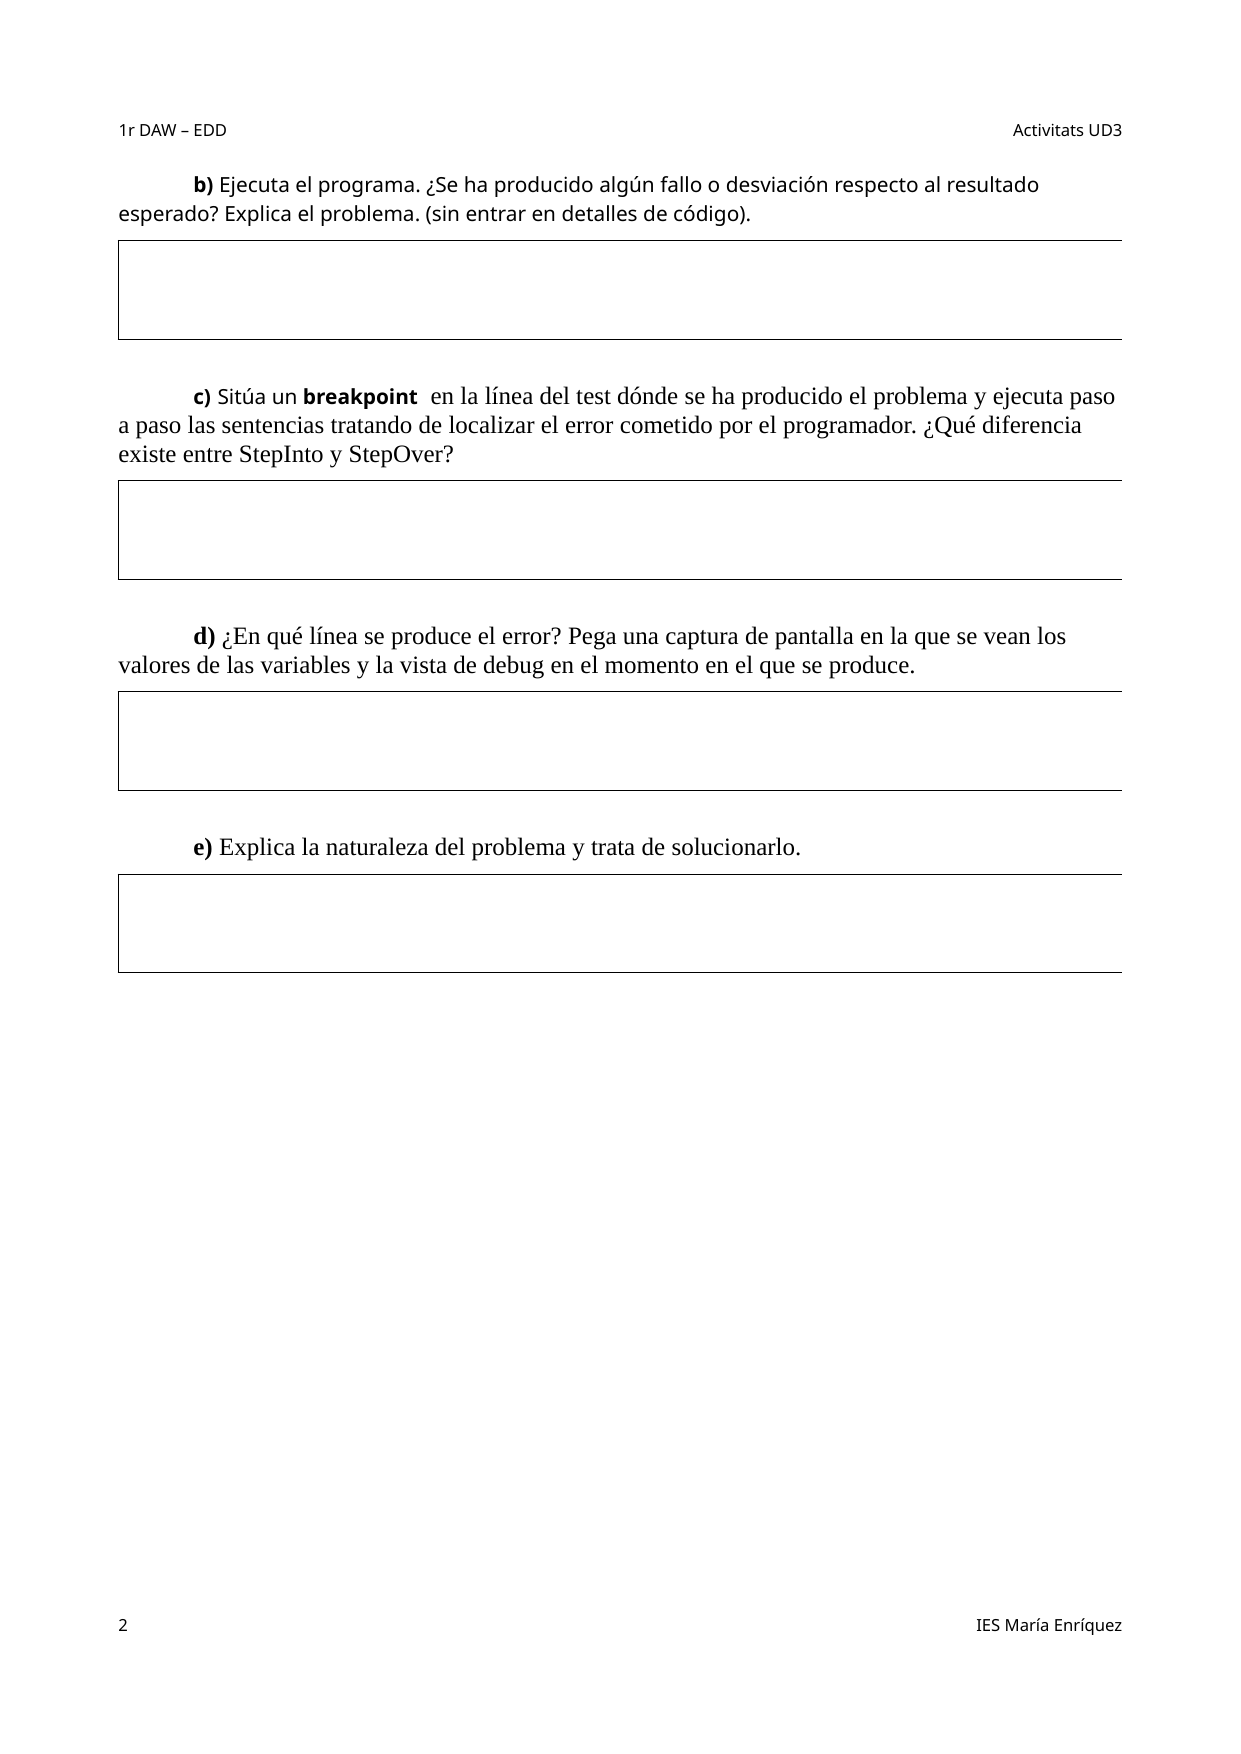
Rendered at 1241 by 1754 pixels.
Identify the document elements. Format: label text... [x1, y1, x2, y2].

table_header [119, 241, 1122, 338]
text d) ¿En qué línea se produce el error? Pega una captura de pantalla en la que se vean los valores de las variables y la vista de debug en el momento en el que se produce. [118, 621, 1122, 679]
text e) Explica la naturaleza del problema y trata de solucionarlo. [118, 832, 1122, 861]
text c) Sitúa un breakpoint en la línea del test dónde se ha producido el problema y ejecuta paso a paso las sentencias tratando de localizar el error cometido por el programador. ¿Qué diferencia existe entre StepInto y StepOver? [118, 381, 1122, 468]
table_header [119, 481, 1122, 579]
table_header [119, 875, 1122, 972]
text b) Ejecuta el programa. ¿Se ha producido algún fallo o desviación respecto al resultado esperado? Explica el problema. (sin entrar en detalles de código). [118, 170, 1122, 227]
table_header [119, 692, 1122, 790]
